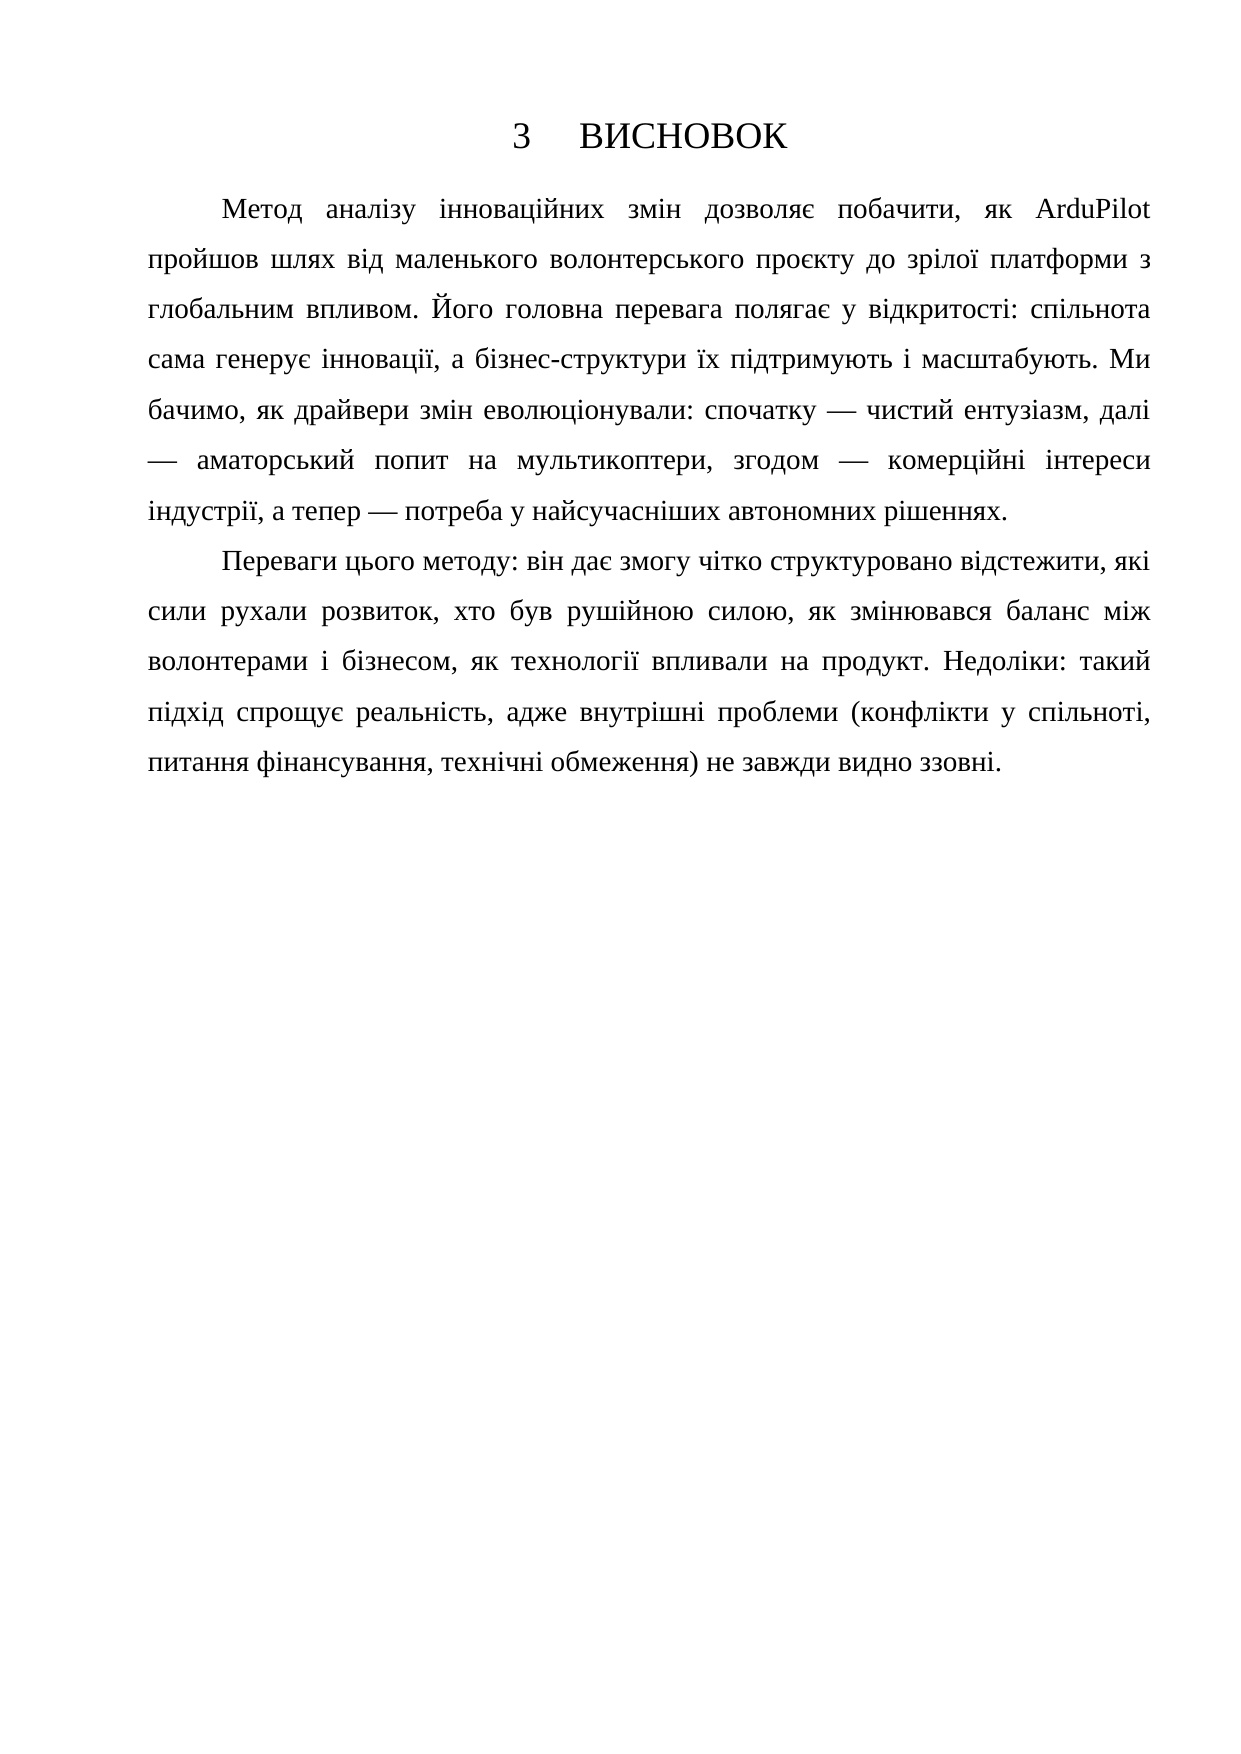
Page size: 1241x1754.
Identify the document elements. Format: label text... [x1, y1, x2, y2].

subtitle Висновок [148, 113, 1152, 157]
text Переваги цього методу: він дає змогу чітко структуровано відстежити, які сили рухали розвиток, хто був рушійною силою, як змінювався баланс між волонтерами і бізнесом, як технології впливали на продукт. Недоліки: такий підхід спрощує реальність, адже внутрішні проблеми (конфлікти у спільноті, питання фінансування, технічні обмеження) не завжди видно ззовні. [148, 543, 1152, 778]
text Метод аналізу інноваційних змін дозволяє побачити, як ArduPilot пройшов шлях від маленького волонтерського проєкту до зрілої платформи з глобальним впливом. Його головна перевага полягає у відкритості: спільнота сама генерує інновації, а бізнес-структури їх підтримують і масштабують. Ми бачимо, як драйвери змін еволюціонували: спочатку — чистий ентузіазм, далі — аматорський попит на мультикоптери, згодом — комерційні інтереси індустрії, а тепер — потреба у найсучасніших автономних рішеннях. [148, 191, 1152, 526]
